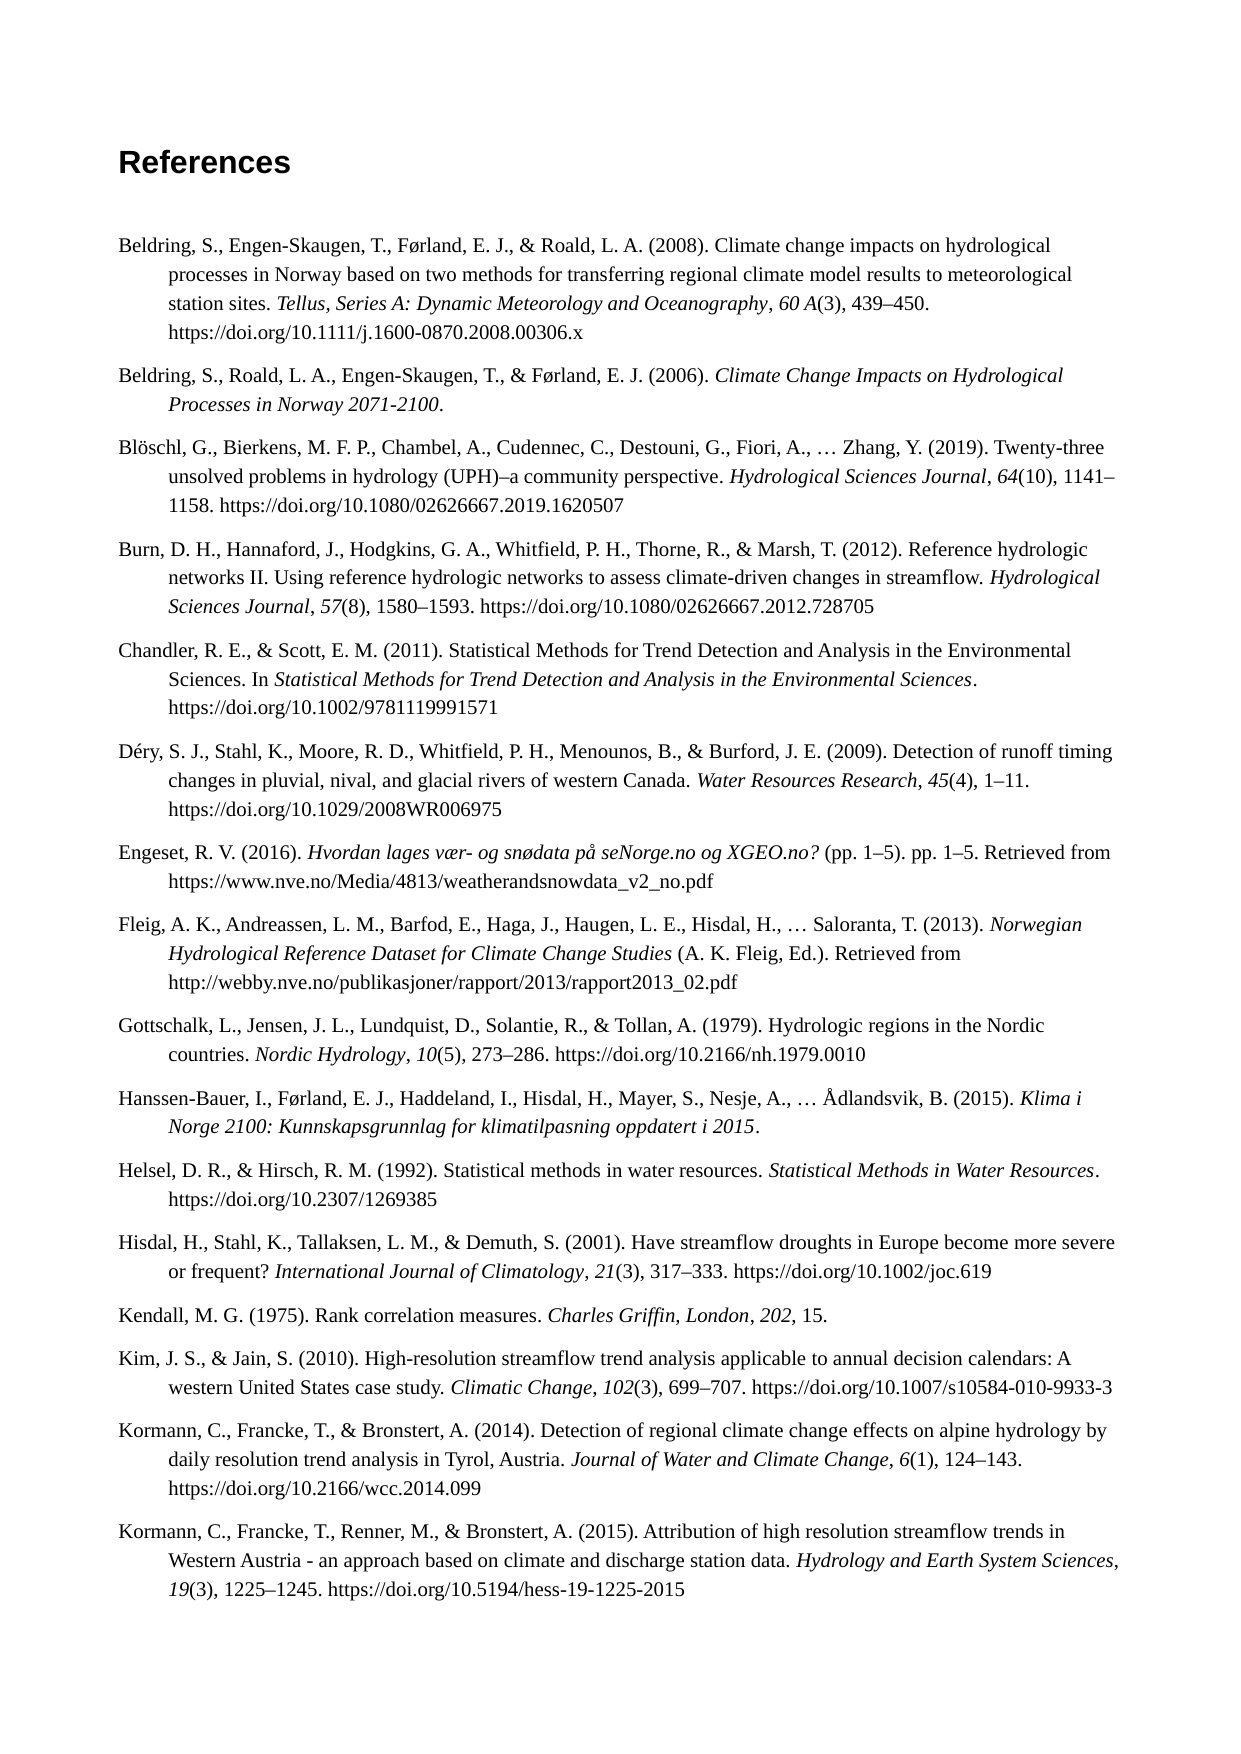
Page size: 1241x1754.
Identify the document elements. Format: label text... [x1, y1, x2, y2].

text Hanssen-Bauer, I., Førland, E. J., Haddeland, I., Hisdal, H., Mayer, S., Nesje, A., … Ådlandsvik, B. (2015). Klima i Norge 2100: Kunnskapsgrunnlag for klimatilpasning oppdatert i 2015. [118, 1086, 1122, 1138]
text Chandler, R. E., & Scott, E. M. (2011). Statistical Methods for Trend Detection and Analysis in the Environmental Sciences. In Statistical Methods for Trend Detection and Analysis in the Environmental Sciences. https://doi.org/10.1002/9781119991571 [118, 638, 1122, 719]
text Gottschalk, L., Jensen, J. L., Lundquist, D., Solantie, R., & Tollan, A. (1979). Hydrologic regions in the Nordic countries. Nordic Hydrology, 10(5), 273–286. https://doi.org/10.2166/nh.1979.0010 [118, 1013, 1122, 1066]
subtitle References [118, 143, 1122, 180]
text Kormann, C., Francke, T., & Bronstert, A. (2014). Detection of regional climate change effects on alpine hydrology by daily resolution trend analysis in Tyrol, Austria. Journal of Water and Climate Change, 6(1), 124–143. https://doi.org/10.2166/wcc.2014.099 [118, 1418, 1122, 1500]
text Beldring, S., Roald, L. A., Engen-Skaugen, T., & Førland, E. J. (2006). Climate Change Impacts on Hydrological Processes in Norway 2071-2100. [118, 363, 1122, 416]
text Déry, S. J., Stahl, K., Moore, R. D., Whitfield, P. H., Menounos, B., & Burford, J. E. (2009). Detection of runoff timing changes in pluvial, nival, and glacial rivers of western Canada. Water Resources Research, 45(4), 1–11. https://doi.org/10.1029/2008WR006975 [118, 739, 1122, 821]
text Helsel, D. R., & Hirsch, R. M. (1992). Statistical methods in water resources. Statistical Methods in Water Resources. https://doi.org/10.2307/1269385 [118, 1158, 1122, 1211]
text Blöschl, G., Bierkens, M. F. P., Chambel, A., Cudennec, C., Destouni, G., Fiori, A., … Zhang, Y. (2019). Twenty-three unsolved problems in hydrology (UPH)–a community perspective. Hydrological Sciences Journal, 64(10), 1141–1158. https://doi.org/10.1080/02626667.2019.1620507 [118, 435, 1122, 517]
text Fleig, A. K., Andreassen, L. M., Barfod, E., Haga, J., Haugen, L. E., Hisdal, H., … Saloranta, T. (2013). Norwegian Hydrological Reference Dataset for Climate Change Studies (A. K. Fleig, Ed.). Retrieved from http://webby.nve.no/publikasjoner/rapport/2013/rapport2013_02.pdf [118, 912, 1122, 994]
text Kendall, M. G. (1975). Rank correlation measures. Charles Griffin, London, 202, 15. [118, 1302, 1122, 1327]
text Kormann, C., Francke, T., Renner, M., & Bronstert, A. (2015). Attribution of high resolution streamflow trends in Western Austria - an approach based on climate and discharge station data. Hydrology and Earth System Sciences, 19(3), 1225–1245. https://doi.org/10.5194/hess-19-1225-2015 [118, 1519, 1122, 1601]
text Hisdal, H., Stahl, K., Tallaksen, L. M., & Demuth, S. (2001). Have streamflow droughts in Europe become more severe or frequent? International Journal of Climatology, 21(3), 317–333. https://doi.org/10.1002/joc.619 [118, 1230, 1122, 1283]
text Kim, J. S., & Jain, S. (2010). High-resolution streamflow trend analysis applicable to annual decision calendars: A western United States case study. Climatic Change, 102(3), 699–707. https://doi.org/10.1007/s10584-010-9933-3 [118, 1346, 1122, 1399]
text Burn, D. H., Hannaford, J., Hodgkins, G. A., Whitfield, P. H., Thorne, R., & Marsh, T. (2012). Reference hydrologic networks II. Using reference hydrologic networks to assess climate-driven changes in streamflow. Hydrological Sciences Journal, 57(8), 1580–1593. https://doi.org/10.1080/02626667.2012.728705 [118, 536, 1122, 618]
text Engeset, R. V. (2016). Hvordan lages vær- og snødata på seNorge.no og XGEO.no? (pp. 1–5). pp. 1–5. Retrieved from https://www.nve.no/Media/4813/weatherandsnowdata_v2_no.pdf [118, 840, 1122, 893]
text Beldring, S., Engen-Skaugen, T., Førland, E. J., & Roald, L. A. (2008). Climate change impacts on hydrological processes in Norway based on two methods for transferring regional climate model results to meteorological station sites. Tellus, Series A: Dynamic Meteorology and Oceanography, 60 A(3), 439–450. https://doi.org/10.1111/j.1600-0870.2008.00306.x [118, 233, 1122, 344]
